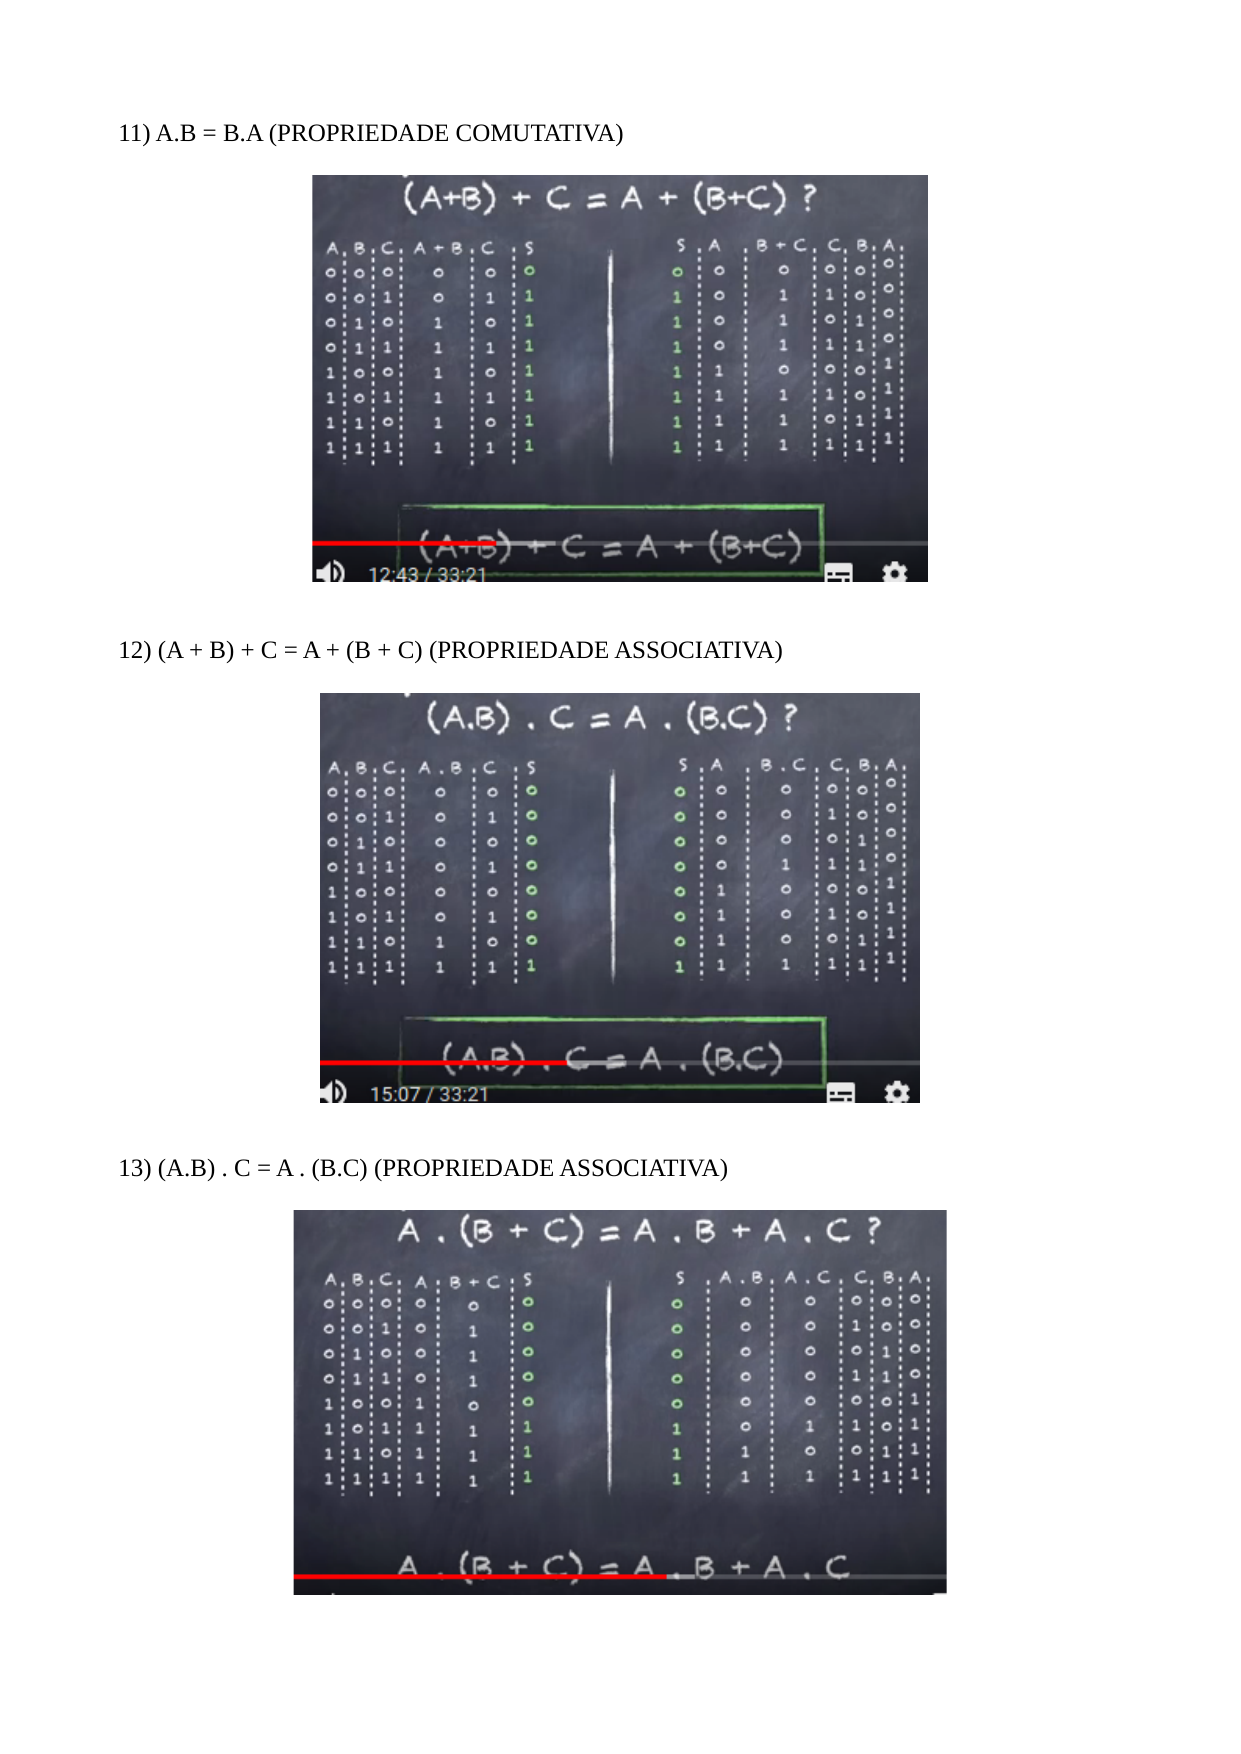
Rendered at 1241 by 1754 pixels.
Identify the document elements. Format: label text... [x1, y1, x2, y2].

text 12) (A + B) + C = A + (B + C) (PROPRIEDADE ASSOCIATIVA) [118, 636, 1122, 664]
picture [320, 693, 920, 1103]
picture [312, 175, 928, 582]
text 13) (A.B) . C = A . (B.C) (PROPRIEDADE ASSOCIATIVA) [118, 1153, 1122, 1182]
text 11) A.B = B.A (PROPRIEDADE COMUTATIVA) [118, 118, 1122, 147]
picture [293, 1210, 947, 1595]
